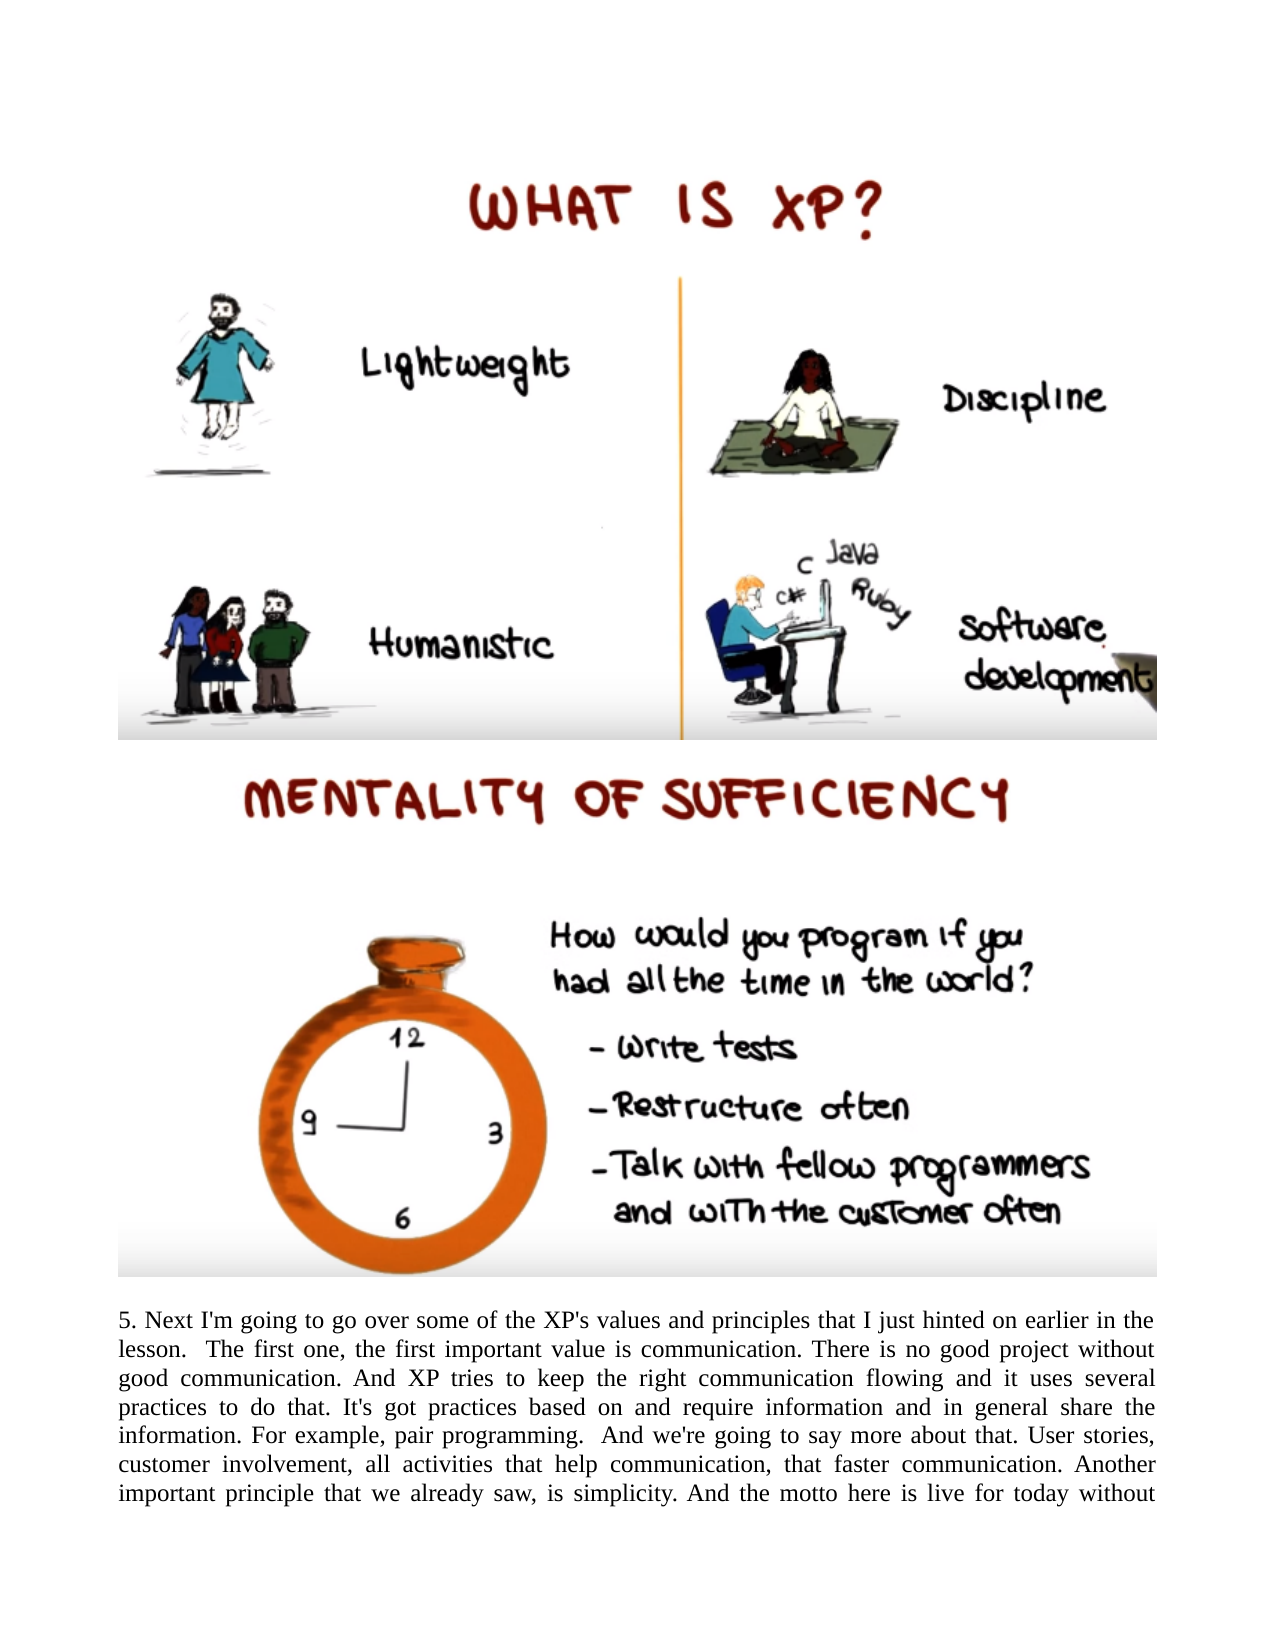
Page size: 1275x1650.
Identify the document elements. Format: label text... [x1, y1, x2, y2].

text 5. Next I'm going to go over some of the XP's values and principles that I just hinted on earlier in the lesson. The first one, the first important value is communication. There is no good project without good communication. And XP tries to keep the right communication flowing and it uses several practices to do that. It's got practices based on and require information and in general share the information. For example, pair programming. And we're going to say more about that. User stories, customer involvement, all activities that help communication, that faster communication. Another important principle that we already saw, is simplicity. And the motto here is live for today without [118, 1306, 1157, 1507]
picture [118, 175, 1157, 740]
picture [118, 768, 1157, 1277]
